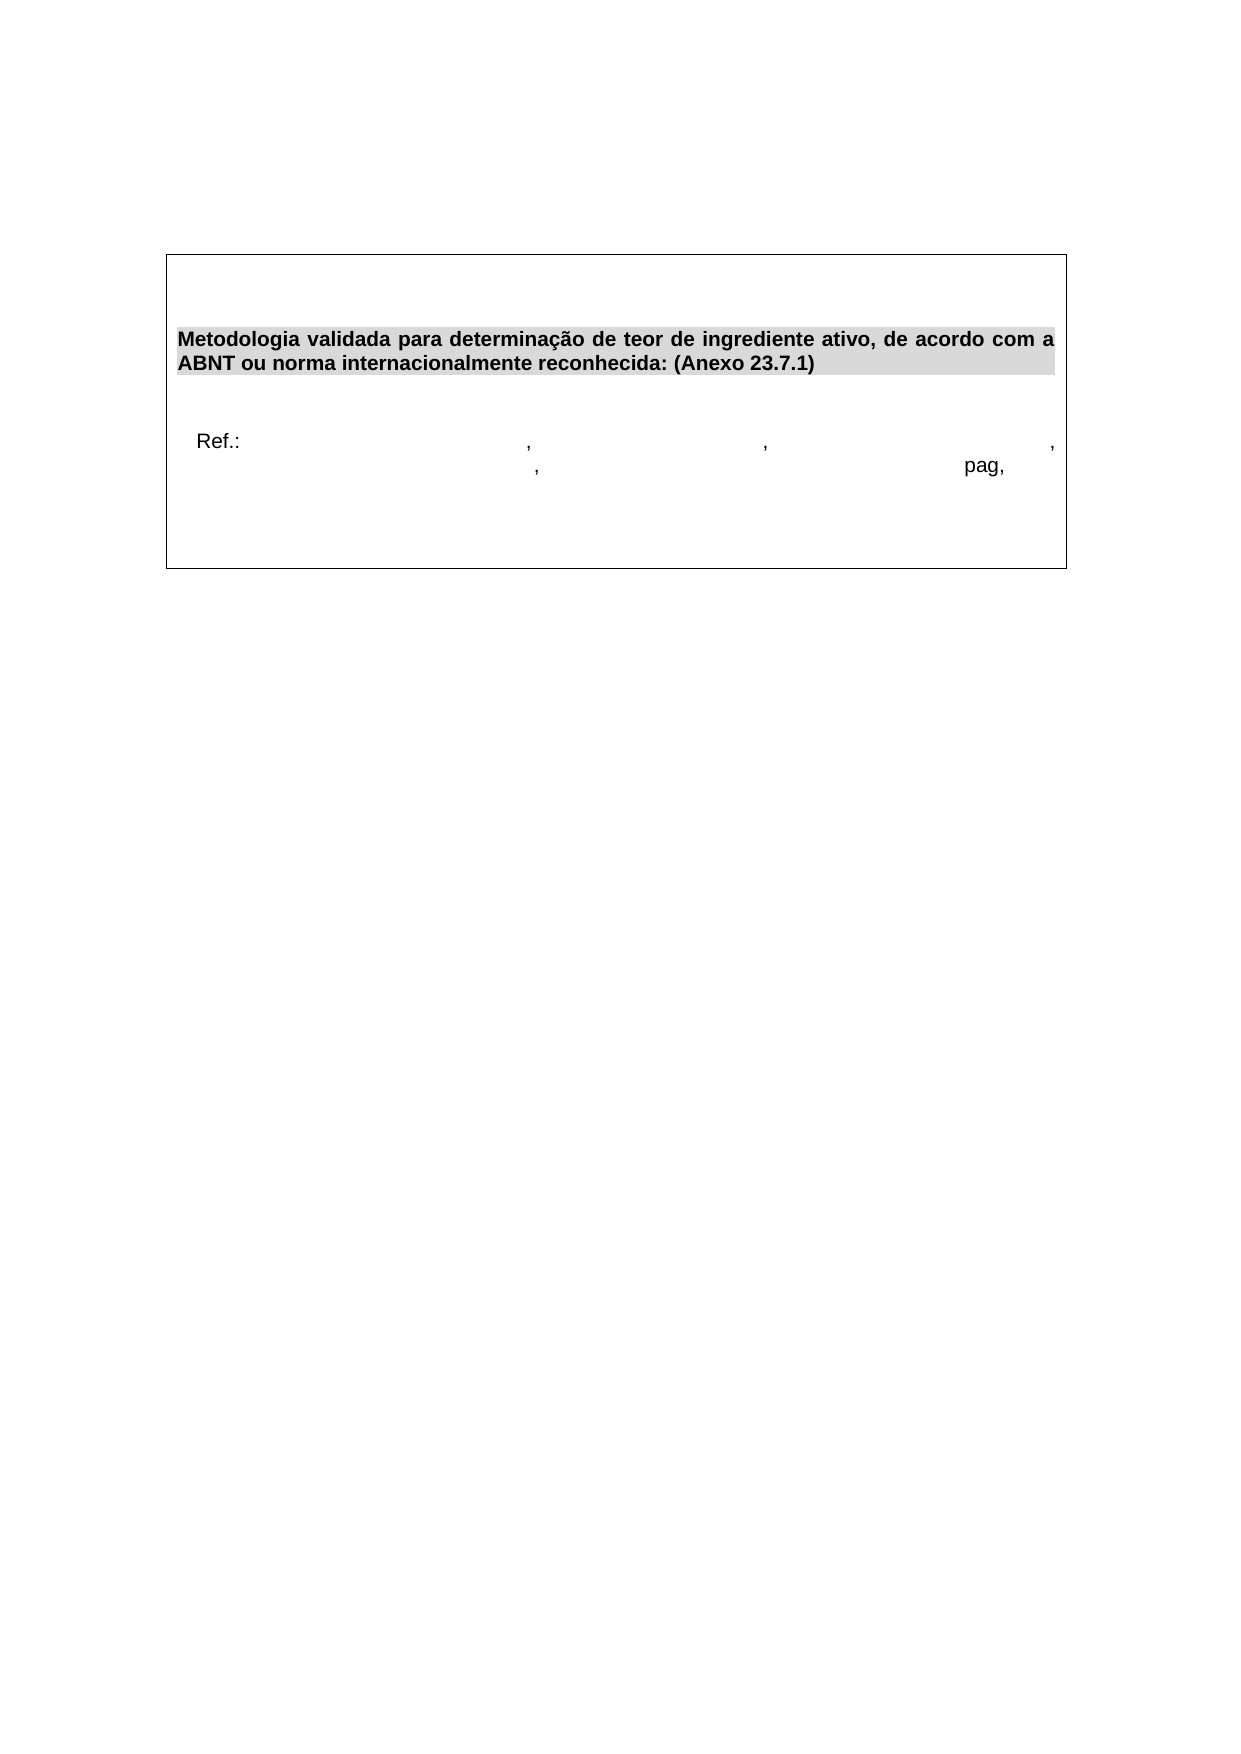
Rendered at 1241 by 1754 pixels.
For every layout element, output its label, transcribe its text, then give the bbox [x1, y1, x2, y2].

table_cell 23.7 Outros dados, informações ou documentos exigidos em normas complementares. Seguem anexos à capa deste relatório: <for each="tax in taxes(o, partner_ref='MAPA')"> - Peticionamento Eletrônico nº <tax.reference> gerado no Sistema de Serviços On-line - Comprovante de pagamento da taxa de Check-list, no valor de R$ <tax.amount> - Justificativa entre o requerimeto físico e o requerimento eletrônico. </for> Metodologia validada para determinação de teor de ingrediente ativo, de acordo com a ABNT ou norma internacionalmente reconhecida: (Anexo 23.7.1) <for each="study in studies(o, 'Método Analítico de Teor/Validação')"> Ref.: <study.reference>, <study.name>,<study.laboratory_id.name>, <study.director_author_id.name>, <study.number_of_pages> pag, <if test="study.end_date"><formatLang(study.end_date,date=True)></if> </for> [167, 255, 1066, 568]
